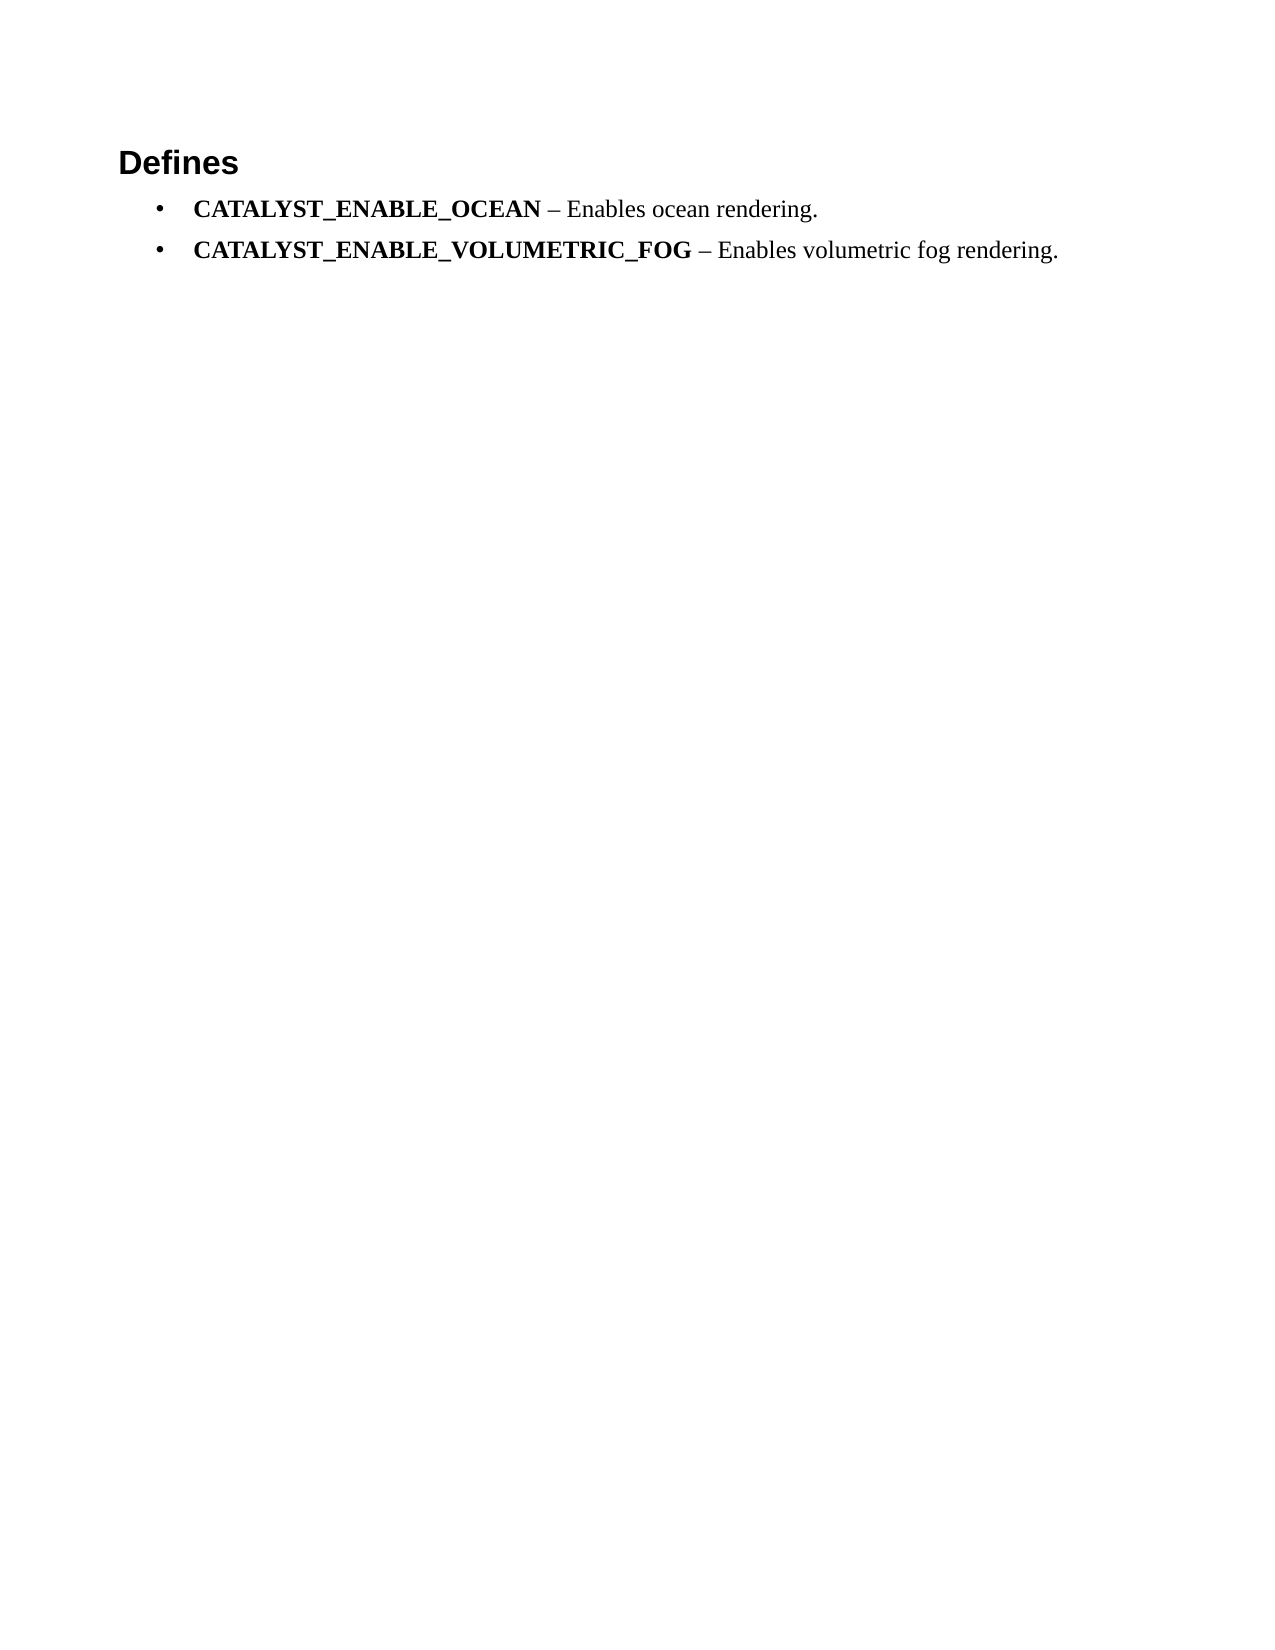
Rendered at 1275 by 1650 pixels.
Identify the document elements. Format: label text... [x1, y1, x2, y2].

list CATALYST_ENABLE_VOLUMETRIC_FOG – Enables volumetric fog rendering. [156, 236, 1157, 264]
list CATALYST_ENABLE_OCEAN – Enables ocean rendering. [156, 194, 1157, 223]
subtitle Defines [118, 143, 1157, 182]
